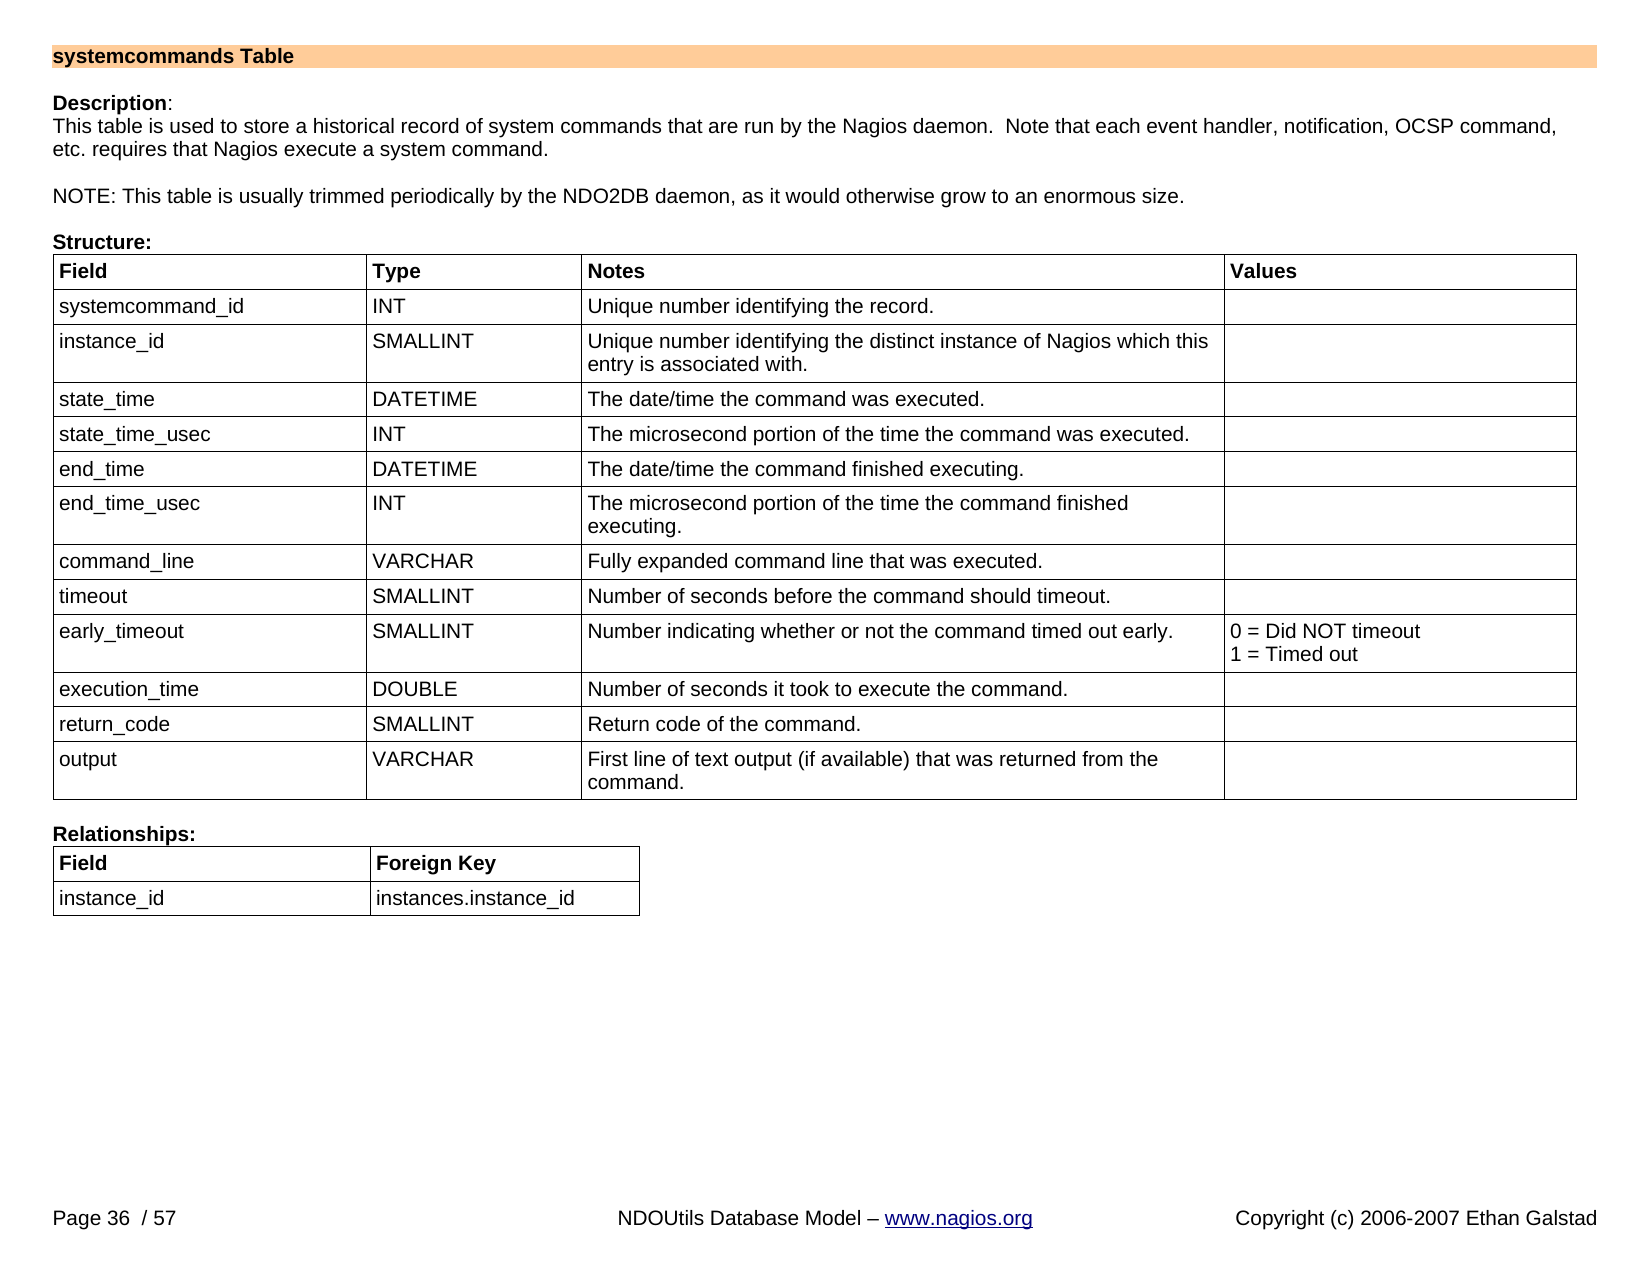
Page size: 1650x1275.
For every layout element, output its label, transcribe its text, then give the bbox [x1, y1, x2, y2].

table_cell DOUBLE [367, 673, 581, 706]
table_cell instances.instance_id [371, 882, 639, 915]
table_cell end_time_usec [54, 487, 366, 544]
table_cell Number indicating whether or not the command timed out early. [582, 615, 1224, 672]
table_cell First line of text output (if available) that was returned from the command. [582, 742, 1224, 799]
table_cell state_time_usec [54, 417, 366, 451]
table_cell SMALLINT [367, 615, 581, 672]
table_cell VARCHAR [367, 742, 581, 799]
table_cell [1225, 383, 1576, 416]
table_header Type [367, 255, 581, 289]
text This table is used to store a historical record of system commands that are run by the Nagios daemon. Note that each event handler, notification, OCSP command, etc. requires that Nagios execute a system command. [52, 115, 1597, 161]
text Relationships: [52, 823, 1597, 846]
table_header Foreign Key [371, 847, 639, 881]
table_cell SMALLINT [367, 325, 581, 382]
table_cell DATETIME [367, 452, 581, 486]
table_cell [1225, 673, 1576, 706]
table_cell SMALLINT [367, 580, 581, 614]
text systemcommands Table [52, 45, 1597, 68]
table_cell Return code of the command. [582, 707, 1224, 741]
table_cell state_time [54, 383, 366, 416]
table_header Values [1225, 255, 1576, 289]
table_cell DATETIME [367, 383, 581, 416]
table_cell command_line [54, 545, 366, 579]
table_cell [1225, 452, 1576, 486]
table_cell systemcommand_id [54, 290, 366, 324]
table_cell [1225, 580, 1576, 614]
table_cell return_code [54, 707, 366, 741]
table_cell [1225, 325, 1576, 382]
table_cell The microsecond portion of the time the command was executed. [582, 417, 1224, 451]
table_cell instance_id [54, 325, 366, 382]
table_cell The microsecond portion of the time the command finished executing. [582, 487, 1224, 544]
table_cell execution_time [54, 673, 366, 706]
table_header Notes [582, 255, 1224, 289]
text Description: [52, 91, 1597, 115]
table_cell The date/time the command finished executing. [582, 452, 1224, 486]
table_cell Number of seconds it took to execute the command. [582, 673, 1224, 706]
text NOTE: This table is usually trimmed periodically by the NDO2DB daemon, as it would otherwise grow to an enormous size. [52, 184, 1597, 208]
table_cell early_timeout [54, 615, 366, 672]
table_cell [1225, 742, 1576, 799]
text Structure: [52, 231, 1597, 254]
table_cell output [54, 742, 366, 799]
table_cell SMALLINT [367, 707, 581, 741]
table_cell [1225, 545, 1576, 579]
table_cell end_time [54, 452, 366, 486]
table_header Field [54, 255, 366, 289]
table_cell [1225, 290, 1576, 324]
table_cell [1225, 707, 1576, 741]
table_cell [1225, 487, 1576, 544]
table_cell Fully expanded command line that was executed. [582, 545, 1224, 579]
table_cell [1225, 417, 1576, 451]
table_cell Number of seconds before the command should timeout. [582, 580, 1224, 614]
table_cell VARCHAR [367, 545, 581, 579]
table_cell Unique number identifying the record. [582, 290, 1224, 324]
table_cell INT [367, 487, 581, 544]
table_cell The date/time the command was executed. [582, 383, 1224, 416]
table_header Field [54, 847, 370, 881]
table_cell Unique number identifying the distinct instance of Nagios which this entry is associated with. [582, 325, 1224, 382]
table_cell instance_id [54, 882, 370, 915]
table_cell INT [367, 417, 581, 451]
table_cell INT [367, 290, 581, 324]
table_cell timeout [54, 580, 366, 614]
table_cell 0 = Did NOT timeout 1 = Timed out [1225, 615, 1576, 672]
